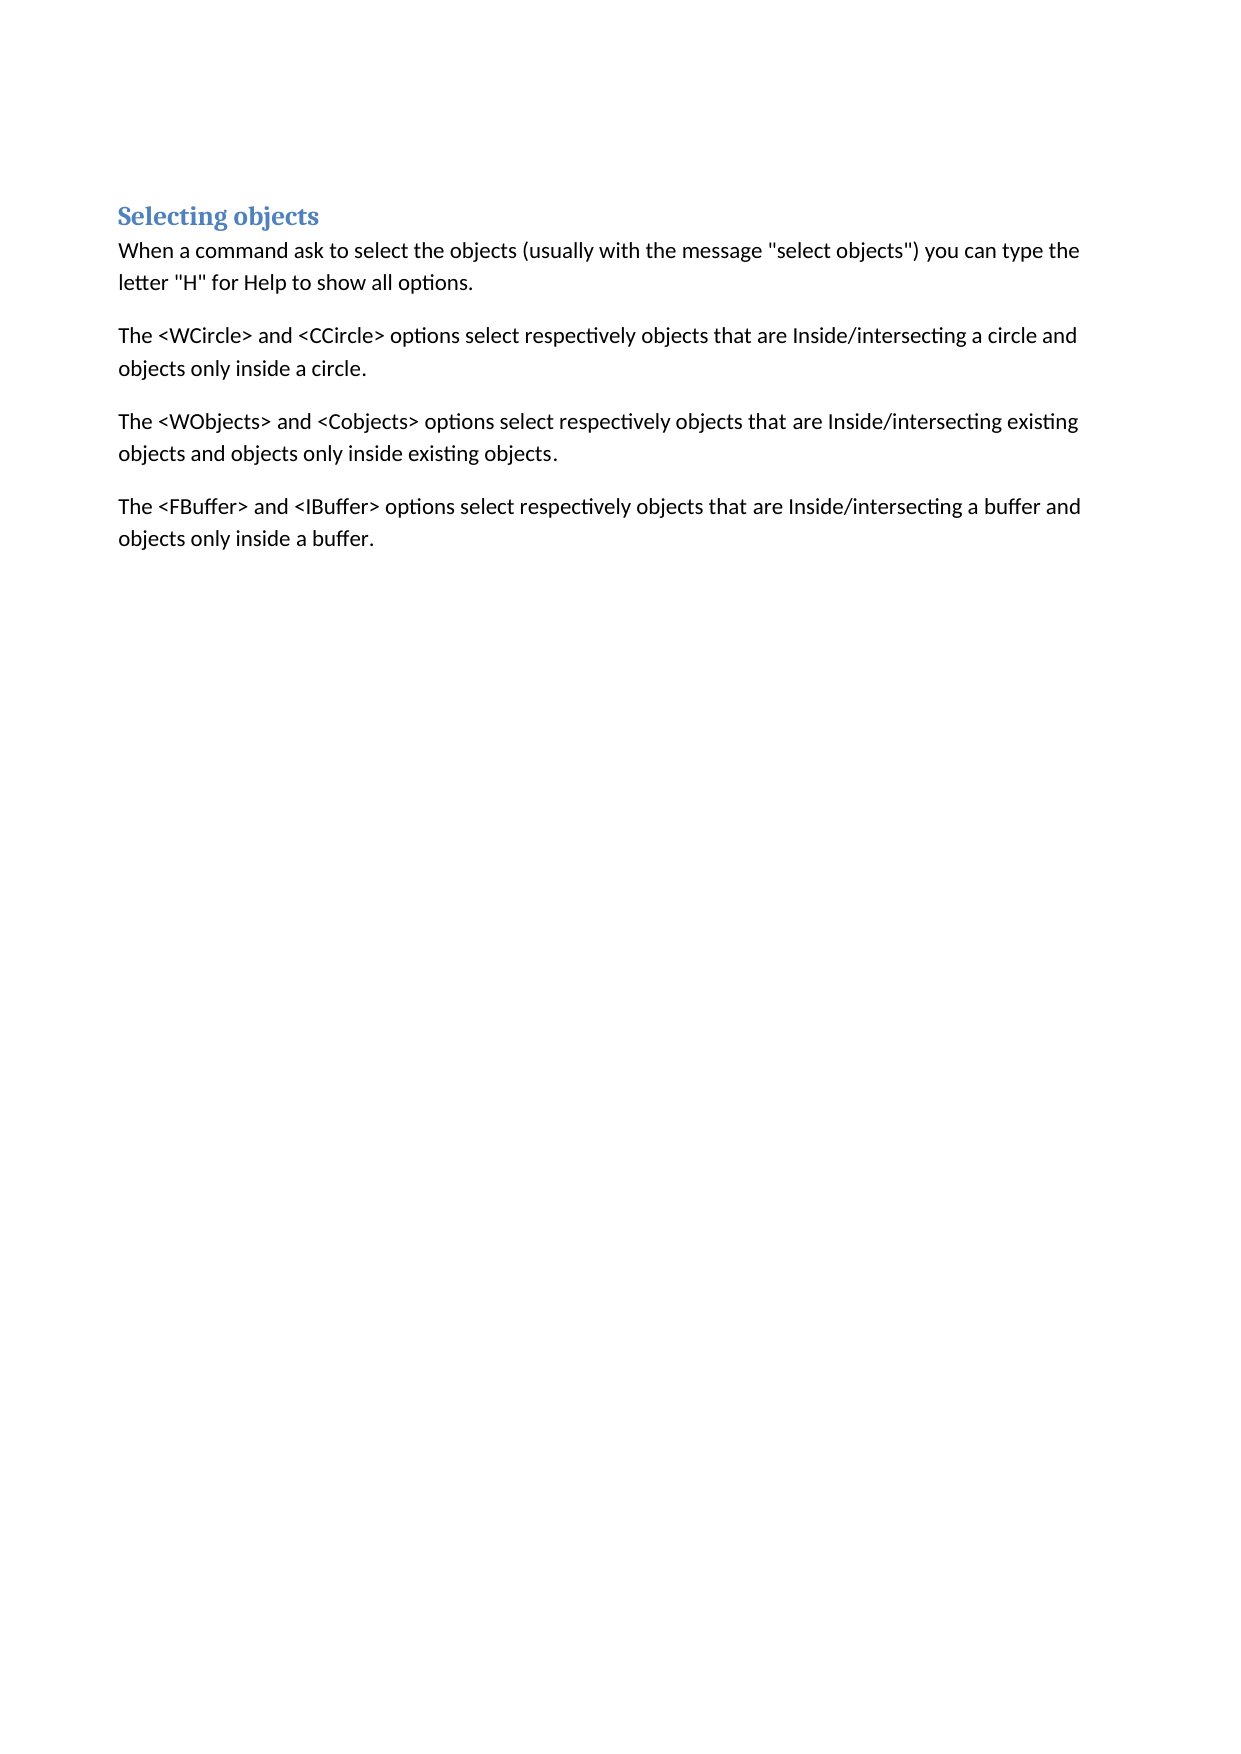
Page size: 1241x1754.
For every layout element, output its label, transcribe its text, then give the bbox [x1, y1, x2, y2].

text The <WCircle> and <CCircle> options select respectively objects that are Inside/intersecting a circle and objects only inside a circle. [118, 322, 1122, 382]
text When a command ask to select the objects (usually with the message "select objects") you can type the letter "H" for Help to show all options. [118, 236, 1122, 297]
text The <FBuffer> and <IBuffer> options select respectively objects that are Inside/intersecting a buffer and objects only inside a buffer. [118, 492, 1122, 552]
text The <WObjects> and <Cobjects> options select respectively objects that are Inside/intersecting existing objects and objects only inside existing objects. [118, 407, 1122, 467]
subtitle Selecting objects [118, 201, 1122, 232]
